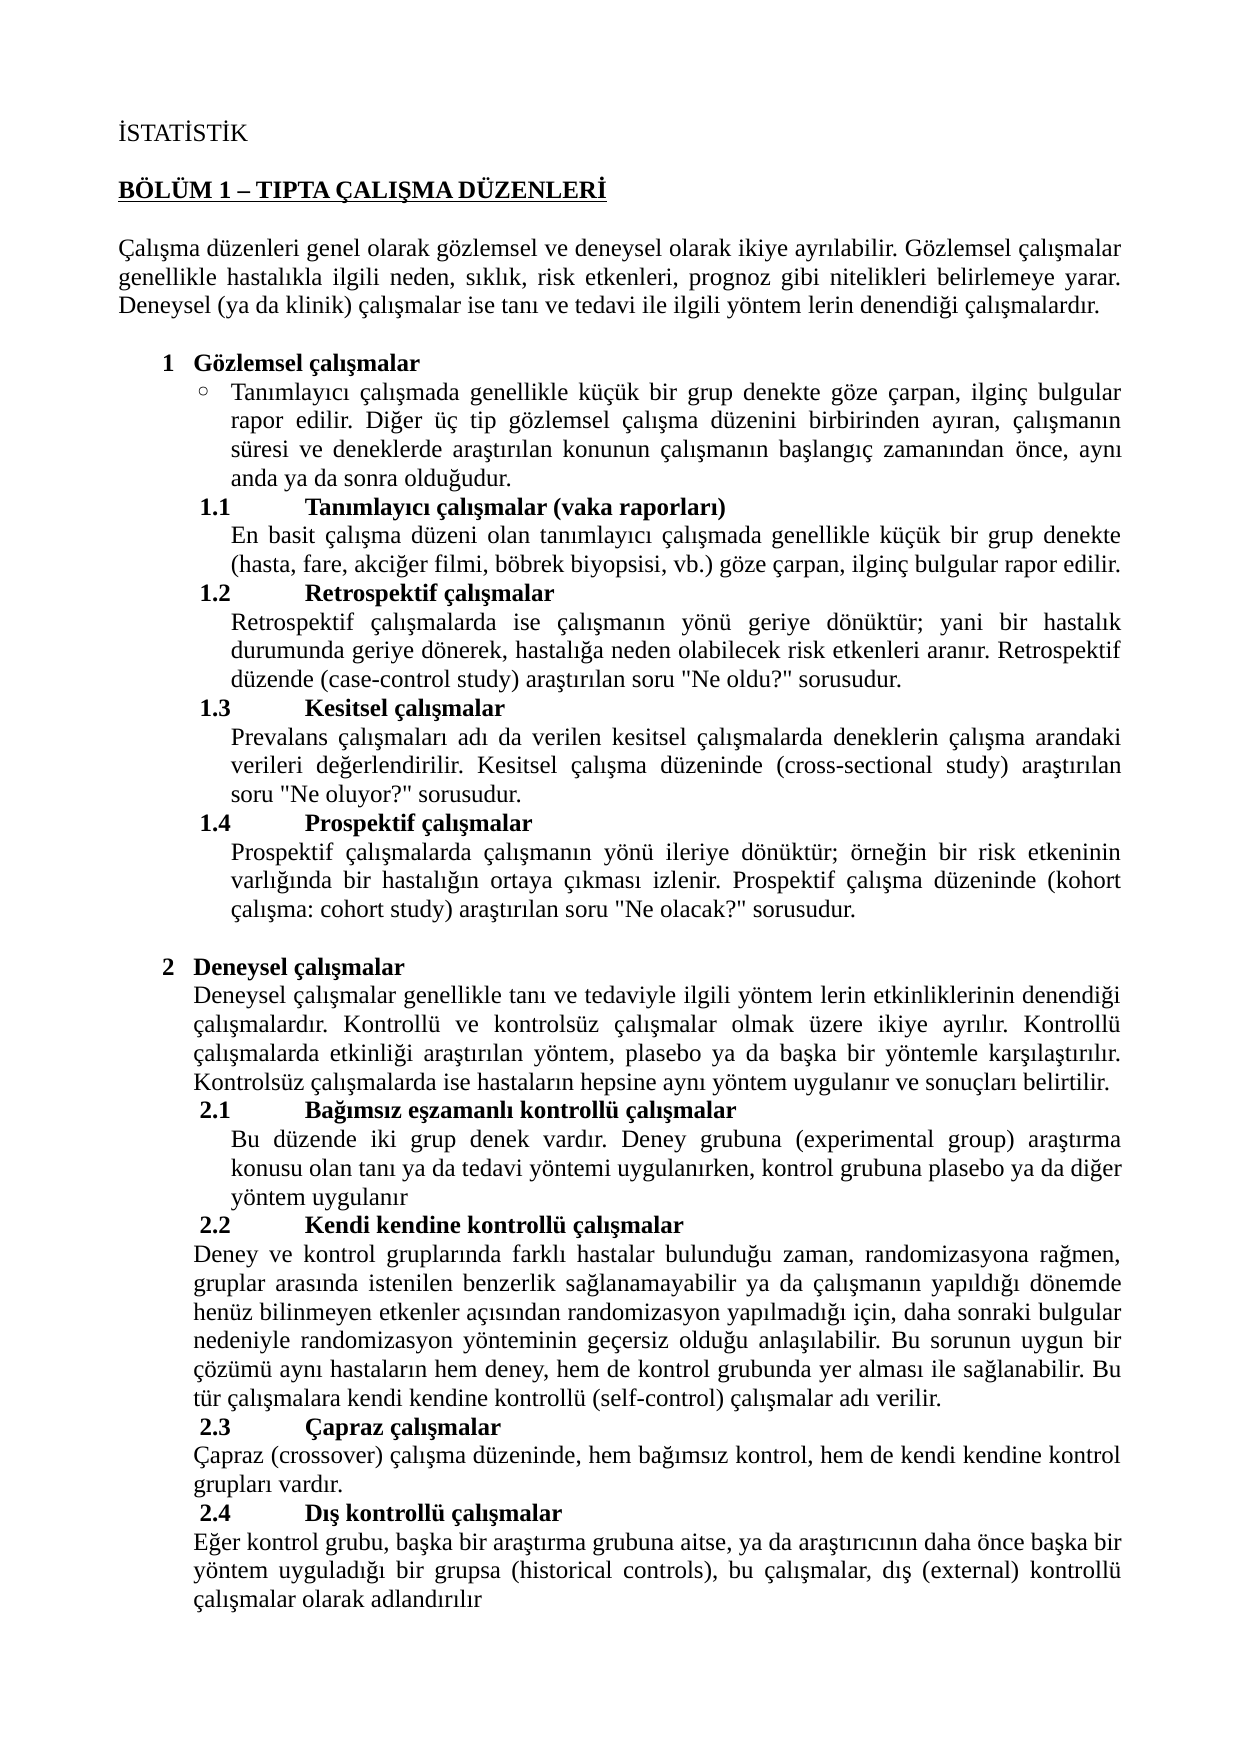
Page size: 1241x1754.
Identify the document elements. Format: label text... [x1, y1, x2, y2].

text Çalışma düzenleri genel olarak gözlemsel ve deneysel olarak ikiye ayrılabilir. Gözlemsel çalışmalar genellikle hastalıkla ilgili neden, sıklık, risk etkenleri, prognoz gibi nitelikleri belirlemeye yarar. Deneysel (ya da klinik) çalışmalar ise tanı ve tedavi ile ilgili yöntem lerin denendiği çalışmalardır. [118, 233, 1122, 319]
list Prospektif çalışmalarda çalışmanın yönü ileriye dönüktür; örneğin bir risk etkeninin varlığında bir hastalığın ortaya çıkması izlenir. Prospektif çalışma düzeninde (kohort çalışma: cohort study) araştırılan soru "Ne olacak?" sorusudur. [193, 837, 1122, 923]
list Bağımsız eşzamanlı kontrollü çalışmalar [193, 1096, 1122, 1124]
text İSTATİSTİK [118, 118, 1122, 147]
list Deneysel çalışmalar genellikle tanı ve tedaviyle ilgili yöntem lerin etkinliklerinin denendiği çalışmalardır. Kontrollü ve kontrolsüz çalışmalar olmak üzere ikiye ayrılır. Kontrollü çalışmalarda etkinliği araştırılan yöntem, plasebo ya da başka bir yöntemle karşılaştırılır. Kontrolsüz çalışmalarda ise hastaların hepsine aynı yöntem uygulanır ve sonuçları belirtilir. [156, 981, 1122, 1096]
list Dış kontrollü çalışmalar [193, 1498, 1122, 1527]
list Deneysel çalışmalar [156, 952, 1122, 981]
list Retrospektif çalışmalarda ise çalışmanın yönü geriye dönüktür; yani bir hastalık durumunda geriye dönerek, hastalığa neden olabilecek risk etkenleri aranır. Retrospektif düzende (case-control study) araştırılan soru "Ne oldu?" sorusudur. [193, 607, 1122, 693]
list Eğer kontrol grubu, başka bir araştırma grubuna aitse, ya da araştırıcının daha önce başka bir yöntem uyguladığı bir grupsa (historical controls), bu çalışmalar, dış (external) kontrollü çalışmalar olarak adlandırılır [156, 1527, 1122, 1613]
list Deney ve kontrol gruplarında farklı hastalar bulunduğu zaman, randomizasyona rağmen, gruplar arasında istenilen benzerlik sağlanamayabilir ya da çalışmanın yapıldığı dönemde henüz bilinmeyen etkenler açısından randomizasyon yapılmadığı için, daha sonraki bulgular nedeniyle randomizasyon yönteminin geçersiz olduğu anlaşılabilir. Bu sorunun uygun bir çözümü aynı hastaların hem deney, hem de kontrol grubunda yer alması ile sağlanabilir. Bu tür çalışmalara kendi kendine kontrollü (self-control) çalışmalar adı verilir. [156, 1239, 1122, 1412]
list Çapraz (crossover) çalışma düzeninde, hem bağımsız kontrol, hem de kendi kendine kontrol grupları vardır. [156, 1441, 1122, 1498]
list Prospektif çalışmalar [193, 808, 1122, 837]
list Kesitsel çalışmalar [193, 693, 1122, 722]
text BÖLÜM 1 – TIPTA ÇALIŞMA DÜZENLERİ [118, 176, 1122, 204]
list Retrospektif çalışmalar [193, 578, 1122, 607]
list En basit çalışma düzeni olan tanımlayıcı çalışmada genellikle küçük bir grup denekte (hasta, fare, akciğer filmi, böbrek biyopsisi, vb.) göze çarpan, ilginç bulgular rapor edilir. [193, 521, 1122, 578]
list Tanımlayıcı çalışmada genellikle küçük bir grup denekte göze çarpan, ilginç bulgular rapor edilir. Diğer üç tip gözlemsel çalışma düzenini birbirinden ayıran, çalışmanın süresi ve deneklerde araştırılan konunun çalışmanın başlangıç zamanından önce, aynı anda ya da sonra olduğudur. [193, 377, 1122, 492]
list Prevalans çalışmaları adı da verilen kesitsel çalışmalarda deneklerin çalışma arandaki verileri değerlendirilir. Kesitsel çalışma düzeninde (cross-sectional study) araştırılan soru "Ne oluyor?" sorusudur. [193, 722, 1122, 808]
list Çapraz çalışmalar [193, 1412, 1122, 1441]
list Tanımlayıcı çalışmalar (vaka raporları) [193, 492, 1122, 521]
list Gözlemsel çalışmalar [156, 348, 1122, 377]
list Kendi kendine kontrollü çalışmalar [193, 1211, 1122, 1239]
list Bu düzende iki grup denek vardır. Deney grubuna (experimental group) araştırma konusu olan tanı ya da tedavi yöntemi uygulanırken, kontrol grubuna plasebo ya da diğer yöntem uygulanır [193, 1124, 1122, 1211]
